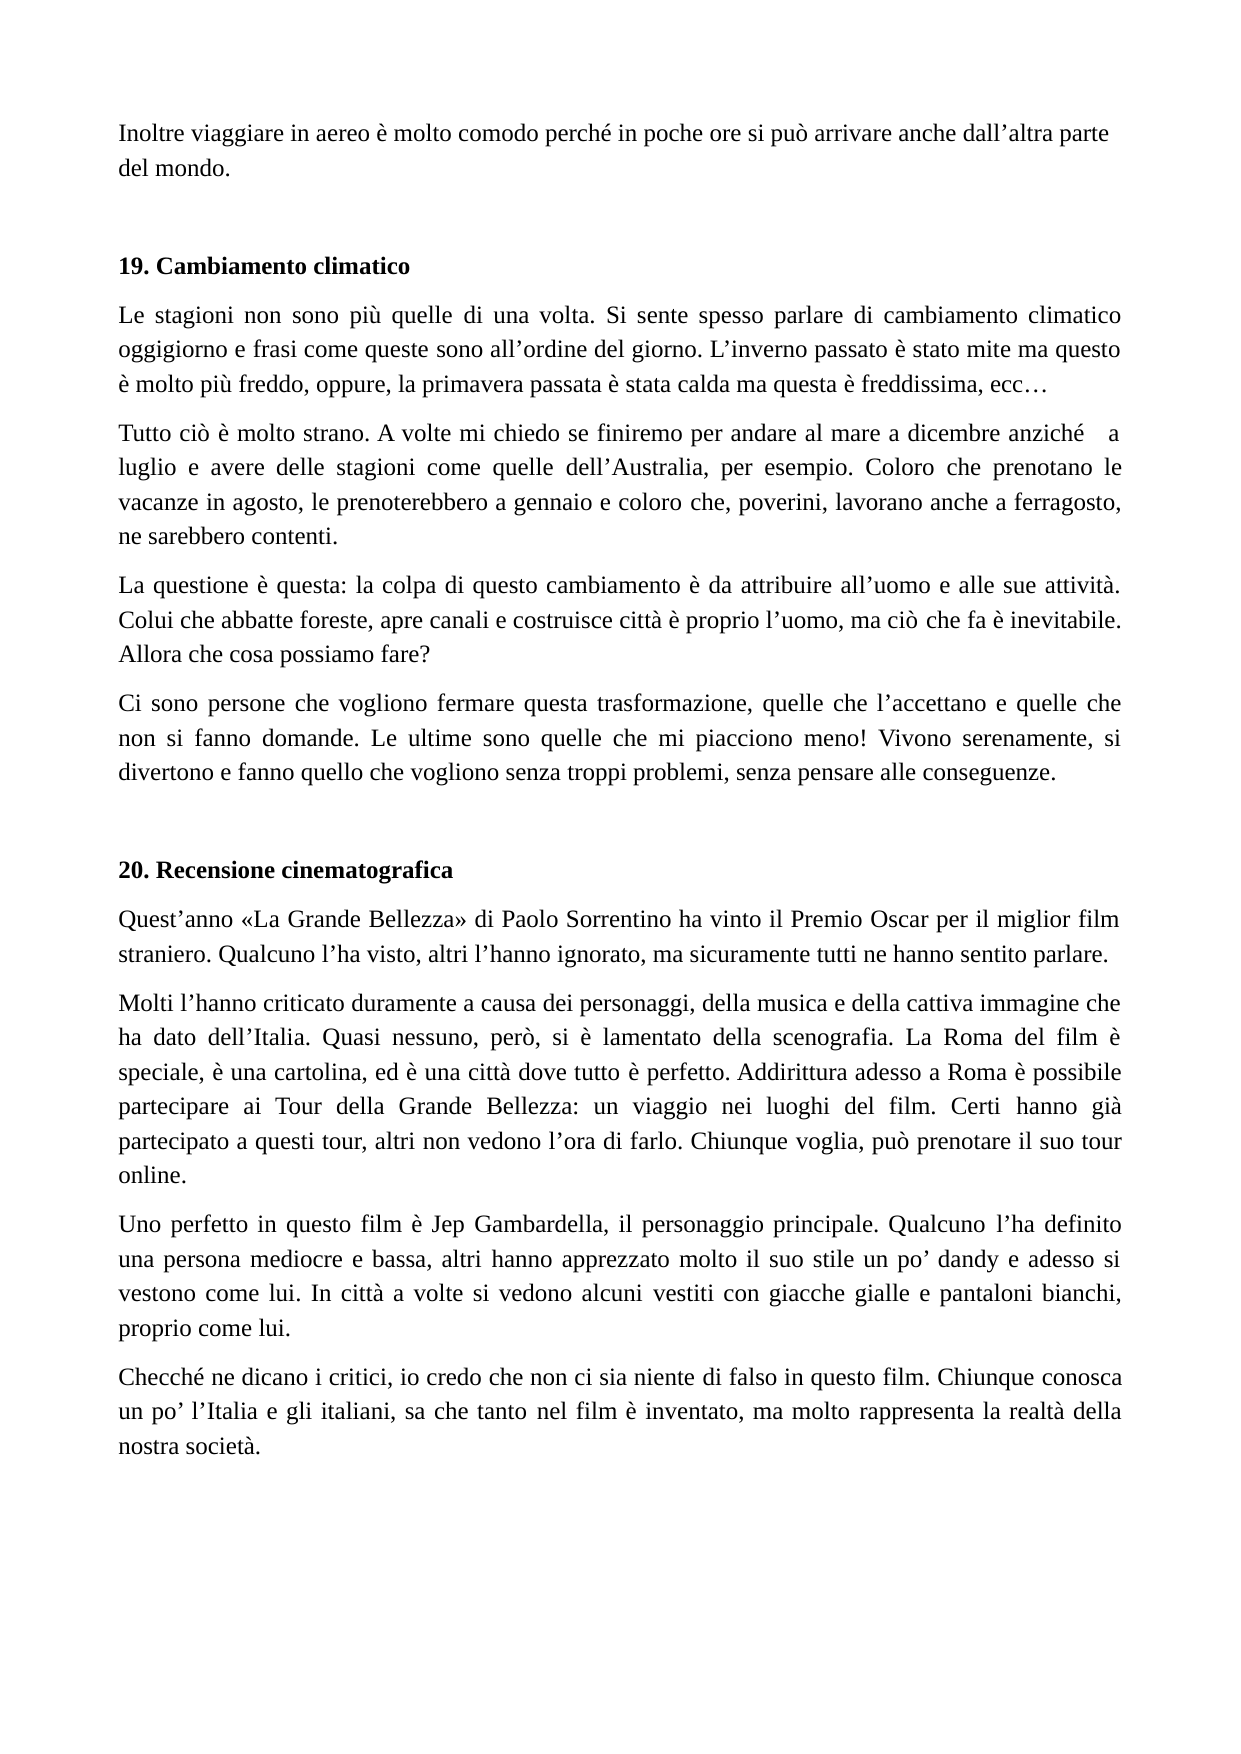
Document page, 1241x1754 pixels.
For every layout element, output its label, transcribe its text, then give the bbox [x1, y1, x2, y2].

text Quest’anno «La Grande Bellezza» di Paolo Sorrentino ha vinto il Premio Oscar per il miglior film straniero. Qualcuno l’ha visto, altri l’hanno ignorato, ma sicuramente tutti ne hanno sentito parlare. [118, 904, 1122, 968]
text La questione è questa: la colpa di questo cambiamento è da attribuire all’uomo e alle sue attività. Colui che abbatte foreste, apre canali e costruisce città è proprio l’uomo, ma ciò che fa è inevitabile. Allora che cosa possiamo fare? [118, 570, 1122, 668]
text 20. Recensione cinematografica [118, 855, 1122, 884]
text Checché ne dicano i critici, io credo che non ci sia niente di falso in questo film. Chiunque conosca un po’ l’Italia e gli italiani, sa che tanto nel film è inventato, ma molto rappresenta la realtà della nostra società. [118, 1362, 1122, 1460]
text Uno perfetto in questo film è Jep Gambardella, il personaggio principale. Qualcuno l’ha definito una persona mediocre e bassa, altri hanno apprezzato molto il suo stile un po’ dandy e adesso si vestono come lui. In città a volte si vedono alcuni vestiti con giacche gialle e pantaloni bianchi, proprio come lui. [118, 1209, 1122, 1342]
text Tutto ciò è molto strano. A volte mi chiedo se finiremo per andare al mare a dicembre anziché a luglio e avere delle stagioni come quelle dell’Australia, per esempio. Coloro che prenotano le vacanze in agosto, le prenoterebbero a gennaio e coloro che, poverini, lavorano anche a ferragosto, ne sarebbero contenti. [118, 418, 1122, 550]
text Le stagioni non sono più quelle di una volta. Si sente spesso parlare di cambiamento climatico oggigiorno e frasi come queste sono all’ordine del giorno. L’inverno passato è stato mite ma questo è molto più freddo, oppure, la primavera passata è stata calda ma questa è freddissima, ecc… [118, 300, 1122, 397]
text Inoltre viaggiare in aereo è molto comodo perché in poche ore si può arrivare anche dall’altra parte del mondo. [118, 118, 1122, 181]
text Molti l’hanno criticato duramente a causa dei personaggi, della musica e della cattiva immagine che ha dato dell’Italia. Quasi nessuno, però, si è lamentato della scenografia. La Roma del film è speciale, è una cartolina, ed è una città dove tutto è perfetto. Addirittura adesso a Roma è possibile partecipare ai Tour della Grande Bellezza: un viaggio nei luoghi del film. Certi hanno già partecipato a questi tour, altri non vedono l’ora di farlo. Chiunque voglia, può prenotare il suo tour online. [118, 988, 1122, 1189]
text Ci sono persone che vogliono fermare questa trasformazione, quelle che l’accettano e quelle che non si fanno domande. Le ultime sono quelle che mi piacciono meno! Vivono serenamente, si divertono e fanno quello che vogliono senza troppi problemi, senza pensare alle conseguenze. [118, 688, 1122, 786]
text 19. Cambiamento climatico [118, 251, 1122, 279]
